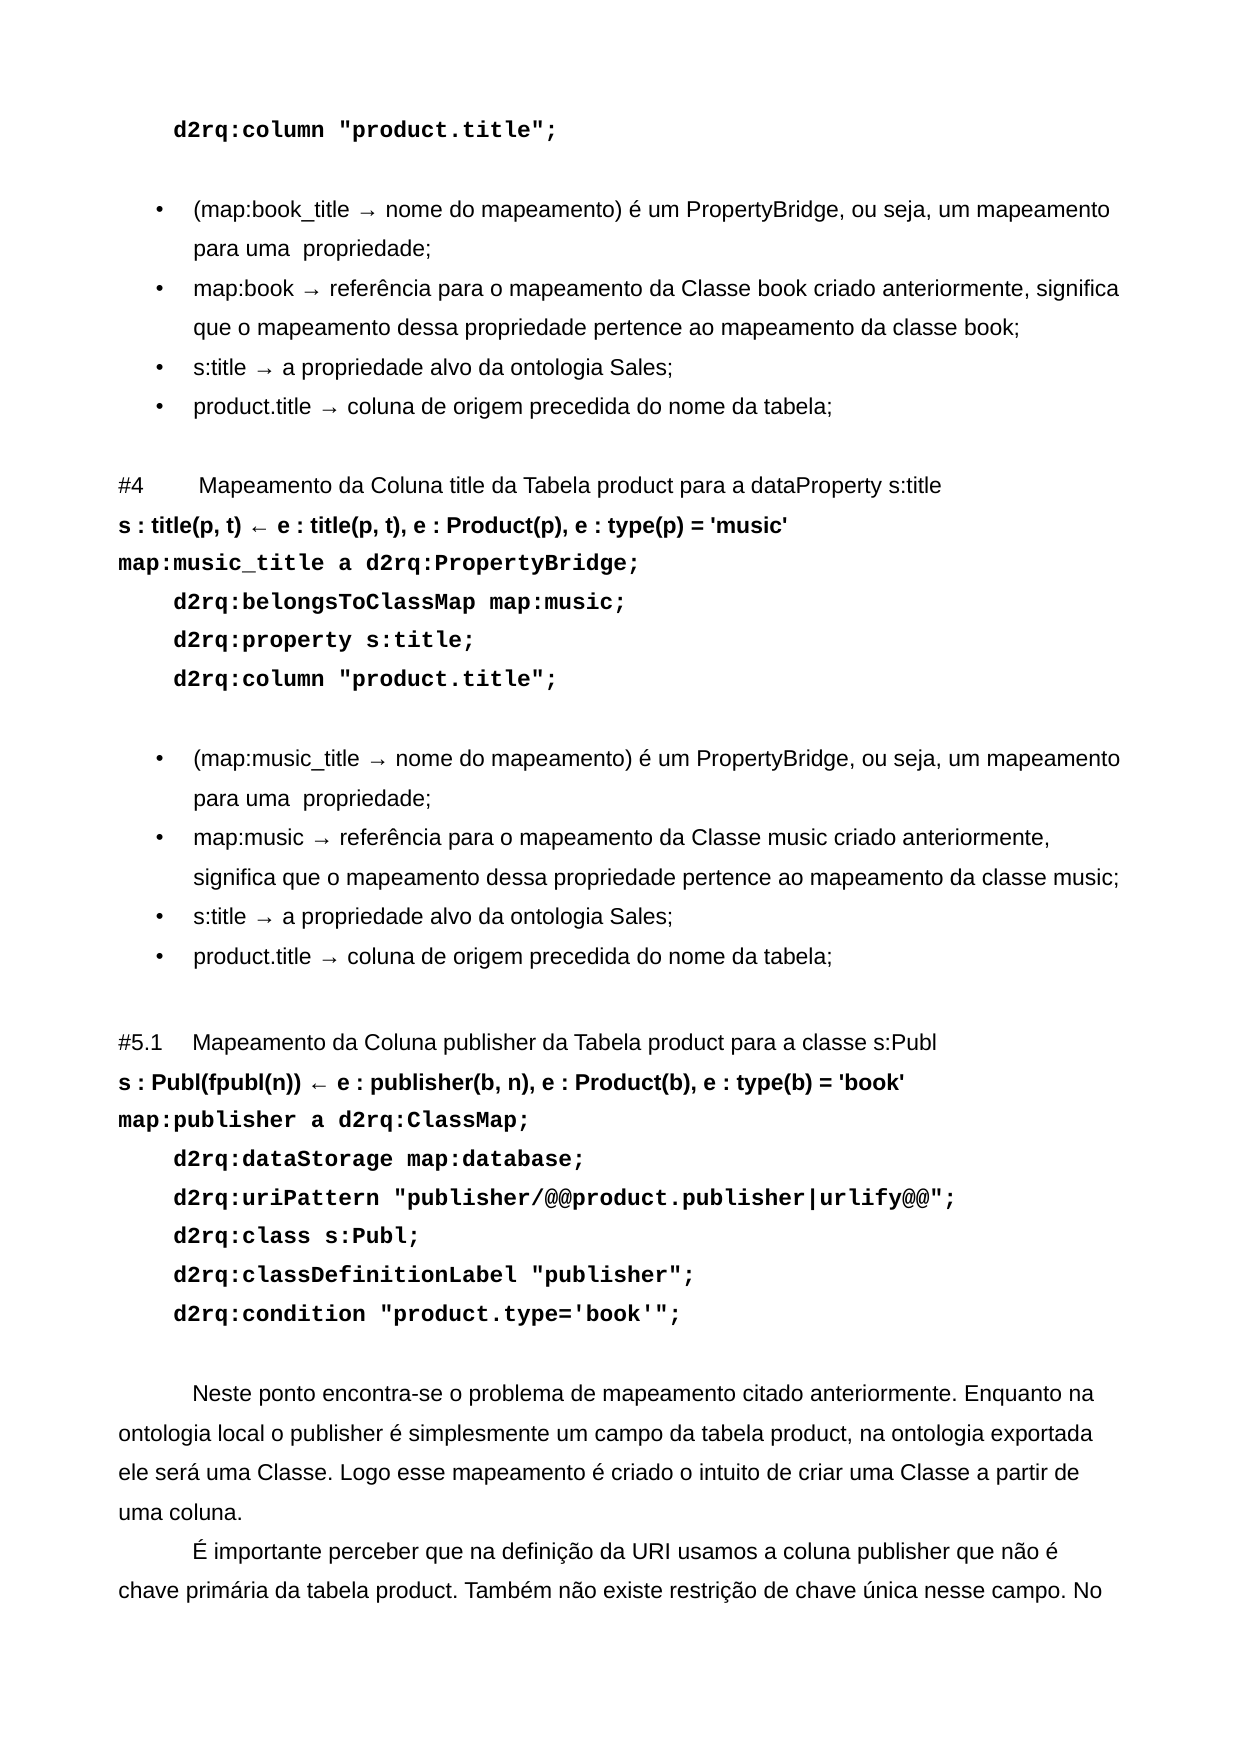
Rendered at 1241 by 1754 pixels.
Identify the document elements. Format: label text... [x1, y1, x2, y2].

list map:music → referência para o mapeamento da Classe music criado anteriormente, significa que o mapeamento dessa propriedade pertence ao mapeamento da classe music; [156, 824, 1122, 890]
text s : Publ(fpubl(n)) ← e : publisher(b, n), e : Product(b), e : type(b) = 'book' [118, 1069, 1122, 1095]
text map:publisher a d2rq:ClassMap; [118, 1108, 1122, 1134]
text d2rq:belongsToClassMap map:music; [118, 590, 1122, 616]
list product.title → coluna de origem precedida do nome da tabela; [156, 393, 1122, 419]
text d2rq:condition "product.type='book'"; [118, 1302, 1122, 1328]
text É importante perceber que na definição da URI usamos a coluna publisher que não é chave primária da tabela product. Também não existe restrição de chave única nesse campo. No [118, 1538, 1122, 1604]
list s:title → a propriedade alvo da ontologia Sales; [156, 354, 1122, 380]
text Neste ponto encontra-se o problema de mapeamento citado anteriormente. Enquanto na ontologia local o publisher é simplesmente um campo da tabela product, na ontologia exportada ele será uma Classe. Logo esse mapeamento é criado o intuito de criar uma Classe a partir de uma coluna. [118, 1380, 1122, 1525]
list product.title → coluna de origem precedida do nome da tabela; [156, 943, 1122, 969]
list (map:music_title → nome do mapeamento) é um PropertyBridge, ou seja, um mapeamento para uma propriedade; [156, 745, 1122, 811]
text s : title(p, t) ← e : title(p, t), e : Product(p), e : type(p) = 'music' [118, 512, 1122, 538]
list map:book → referência para o mapeamento da Classe book criado anteriormente, significa que o mapeamento dessa propriedade pertence ao mapeamento da classe book; [156, 275, 1122, 341]
text d2rq:dataStorage map:database; [118, 1147, 1122, 1173]
text d2rq:class s:Publ; [118, 1225, 1122, 1251]
text d2rq:column "product.title"; [118, 668, 1122, 694]
text #5.1 Mapeamento da Coluna publisher da Tabela product para a classe s:Publ [118, 1029, 1122, 1056]
text #4 Mapeamento da Coluna title da Tabela product para a dataProperty s:title [118, 472, 1122, 498]
text map:music_title a d2rq:PropertyBridge; [118, 551, 1122, 577]
list s:title → a propriedade alvo da ontologia Sales; [156, 903, 1122, 930]
list (map:book_title → nome do mapeamento) é um PropertyBridge, ou seja, um mapeamento para uma propriedade; [156, 196, 1122, 262]
text d2rq:property s:title; [118, 629, 1122, 655]
text d2rq:classDefinitionLabel "publisher"; [118, 1263, 1122, 1289]
text d2rq:column "product.title"; [118, 118, 1122, 144]
text d2rq:uriPattern "publisher/@@product.publisher|urlify@@"; [118, 1186, 1122, 1212]
